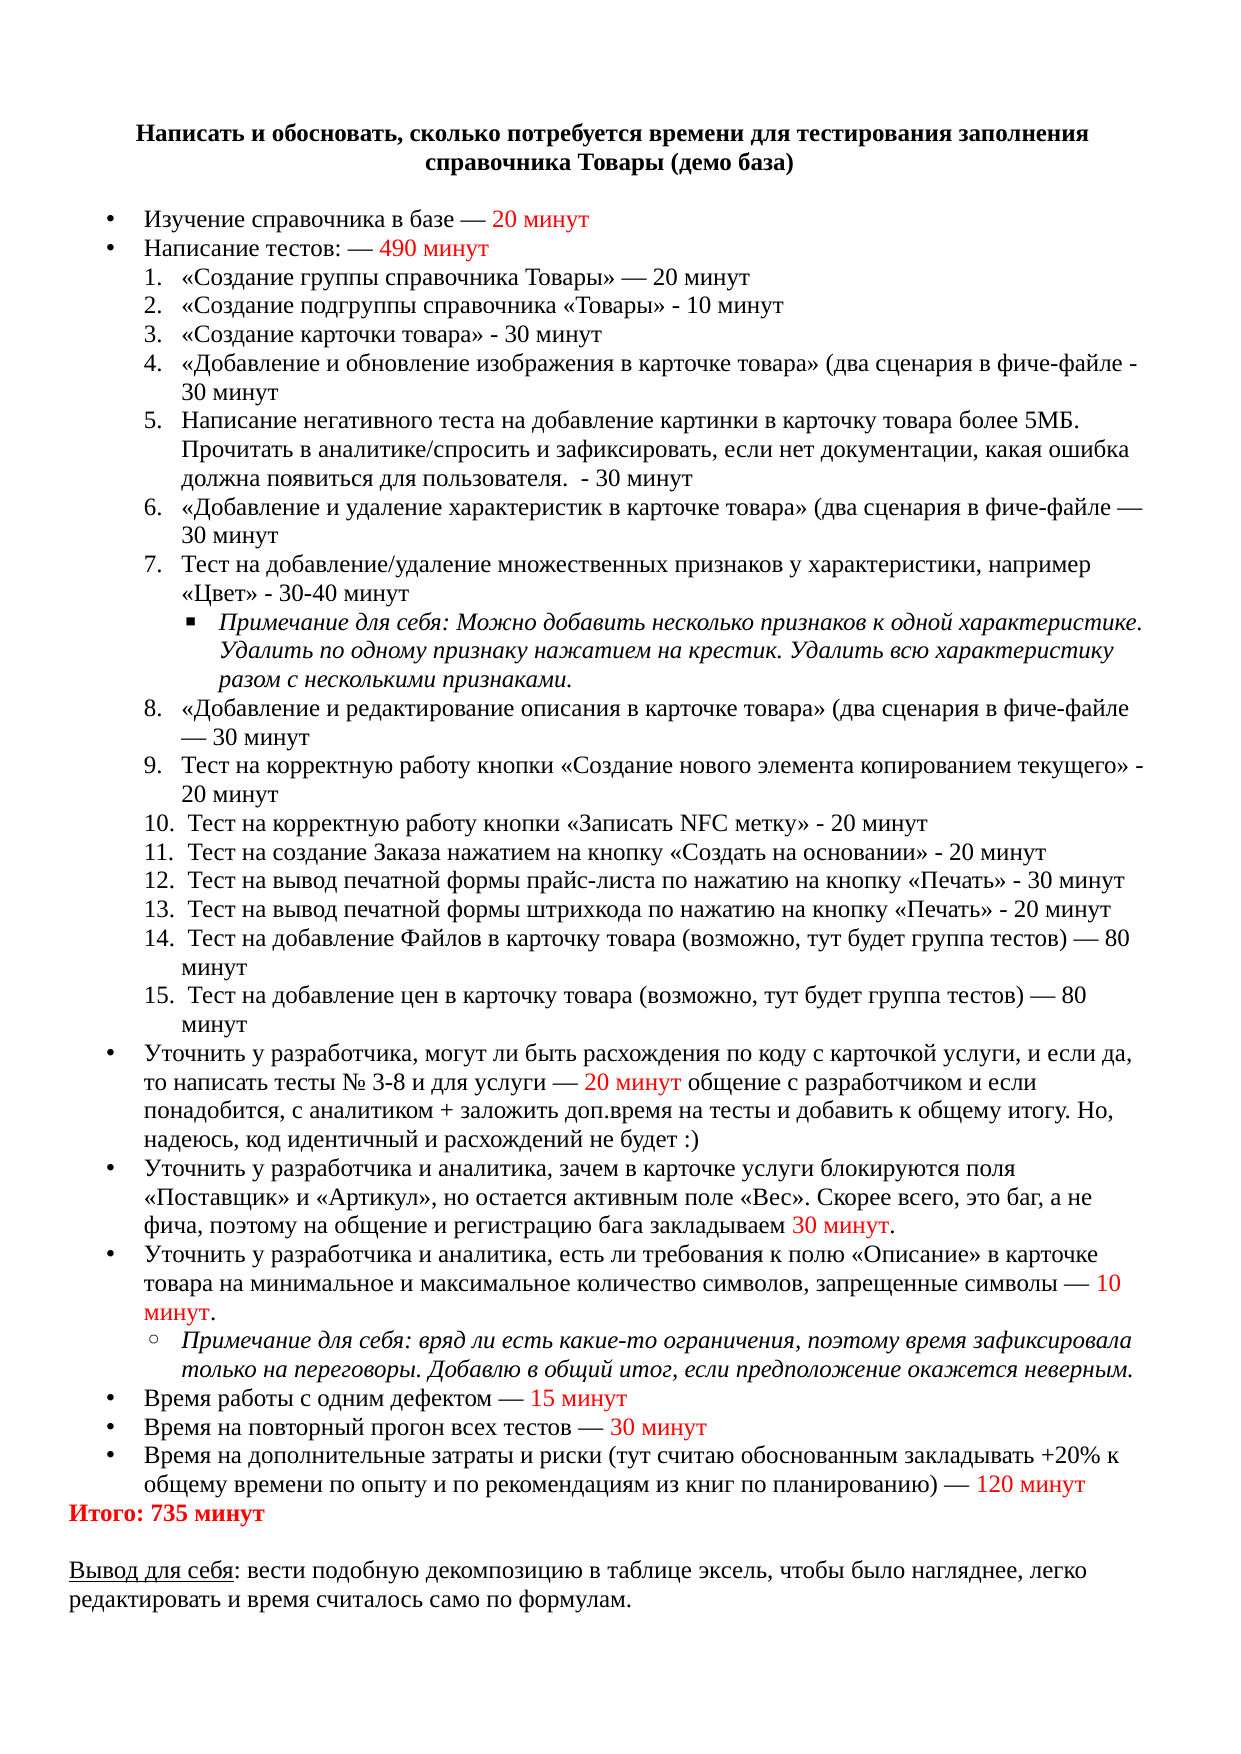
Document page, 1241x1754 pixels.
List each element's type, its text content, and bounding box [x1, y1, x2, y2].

list Тест на создание Заказа нажатием на кнопку «Создать на основании» - 20 минут [144, 837, 1156, 866]
list «Добавление и удаление характеристик в карточке товара» (два сценария в фиче-файле — 30 минут [144, 492, 1156, 549]
text Написать и обосновать, сколько потребуется времени для тестирования заполнения справочника Товары (демо база) [69, 118, 1156, 176]
text Итого: 735 минут [69, 1498, 1156, 1527]
list Время на повторный прогон всех тестов — 30 минут [106, 1412, 1156, 1441]
list Написание тестов: — 490 минут [106, 233, 1156, 262]
list Тест на корректную работу кнопки «Создание нового элемента копированием текущего» - 20 минут [144, 751, 1156, 808]
list Время работы с одним дефектом — 15 минут [106, 1383, 1156, 1412]
list Тест на вывод печатной формы прайс-листа по нажатию на кнопку «Печать» - 30 минут [144, 866, 1156, 894]
list Тест на вывод печатной формы штрихкода по нажатию на кнопку «Печать» - 20 минут [144, 894, 1156, 923]
text Вывод для себя: вести подобную декомпозицию в таблице эксель, чтобы было нагляднее, легко редактировать и время считалось само по формулам. [69, 1556, 1156, 1613]
list Написание негативного теста на добавление картинки в карточку товара более 5МБ. Прочитать в аналитике/спросить и зафиксировать, если нет документации, какая ошибка должна появиться для пользователя. - 30 минут [144, 406, 1156, 492]
list Уточнить у разработчика, могут ли быть расхождения по коду с карточкой услуги, и если да, то написать тесты № 3-8 и для услуги — 20 минут общение с разработчиком и если понадобится, с аналитиком + заложить доп.время на тесты и добавить к общему итогу. Но, надеюсь, код идентичный и расхождений не будет :) [106, 1038, 1156, 1153]
list Тест на добавление Файлов в карточку товара (возможно, тут будет группа тестов) — 80 минут [144, 923, 1156, 981]
list «Добавление и редактирование описания в карточке товара» (два сценария в фиче-файле — 30 минут [144, 693, 1156, 751]
list Примечание для себя: Можно добавить несколько признаков к одной характеристике. Удалить по одному признаку нажатием на крестик. Удалить всю характеристику разом с несколькими признаками. [181, 607, 1156, 693]
list «Создание подгруппы справочника «Товары» - 10 минут [144, 291, 1156, 319]
list Тест на добавление/удаление множественных признаков у характеристики, например «Цвет» - 30-40 минут [144, 549, 1156, 607]
list Уточнить у разработчика и аналитика, есть ли требования к полю «Описание» в карточке товара на минимальное и максимальное количество символов, запрещенные символы — 10 минут. [106, 1239, 1156, 1326]
list Время на дополнительные затраты и риски (тут считаю обоснованным закладывать +20% к общему времени по опыту и по рекомендациям из книг по планированию) — 120 минут [106, 1441, 1156, 1498]
list Уточнить у разработчика и аналитика, зачем в карточке услуги блокируются поля «Поставщик» и «Артикул», но остается активным поле «Вес». Скорее всего, это баг, а не фича, поэтому на общение и регистрацию бага закладываем 30 минут. [106, 1153, 1156, 1239]
list «Создание карточки товара» - 30 минут [144, 319, 1156, 348]
list Изучение справочника в базе — 20 минут [106, 204, 1156, 233]
list Примечание для себя: вряд ли есть какие-то ограничения, поэтому время зафиксировала только на переговоры. Добавлю в общий итог, если предположение окажется неверным. [144, 1326, 1156, 1383]
list Тест на добавление цен в карточку товара (возможно, тут будет группа тестов) — 80 минут [144, 981, 1156, 1038]
list «Создание группы справочника Товары» — 20 минут [144, 262, 1156, 291]
list Тест на корректную работу кнопки «Записать NFC метку» - 20 минут [144, 808, 1156, 837]
list «Добавление и обновление изображения в карточке товара» (два сценария в фиче-файле - 30 минут [144, 348, 1156, 406]
